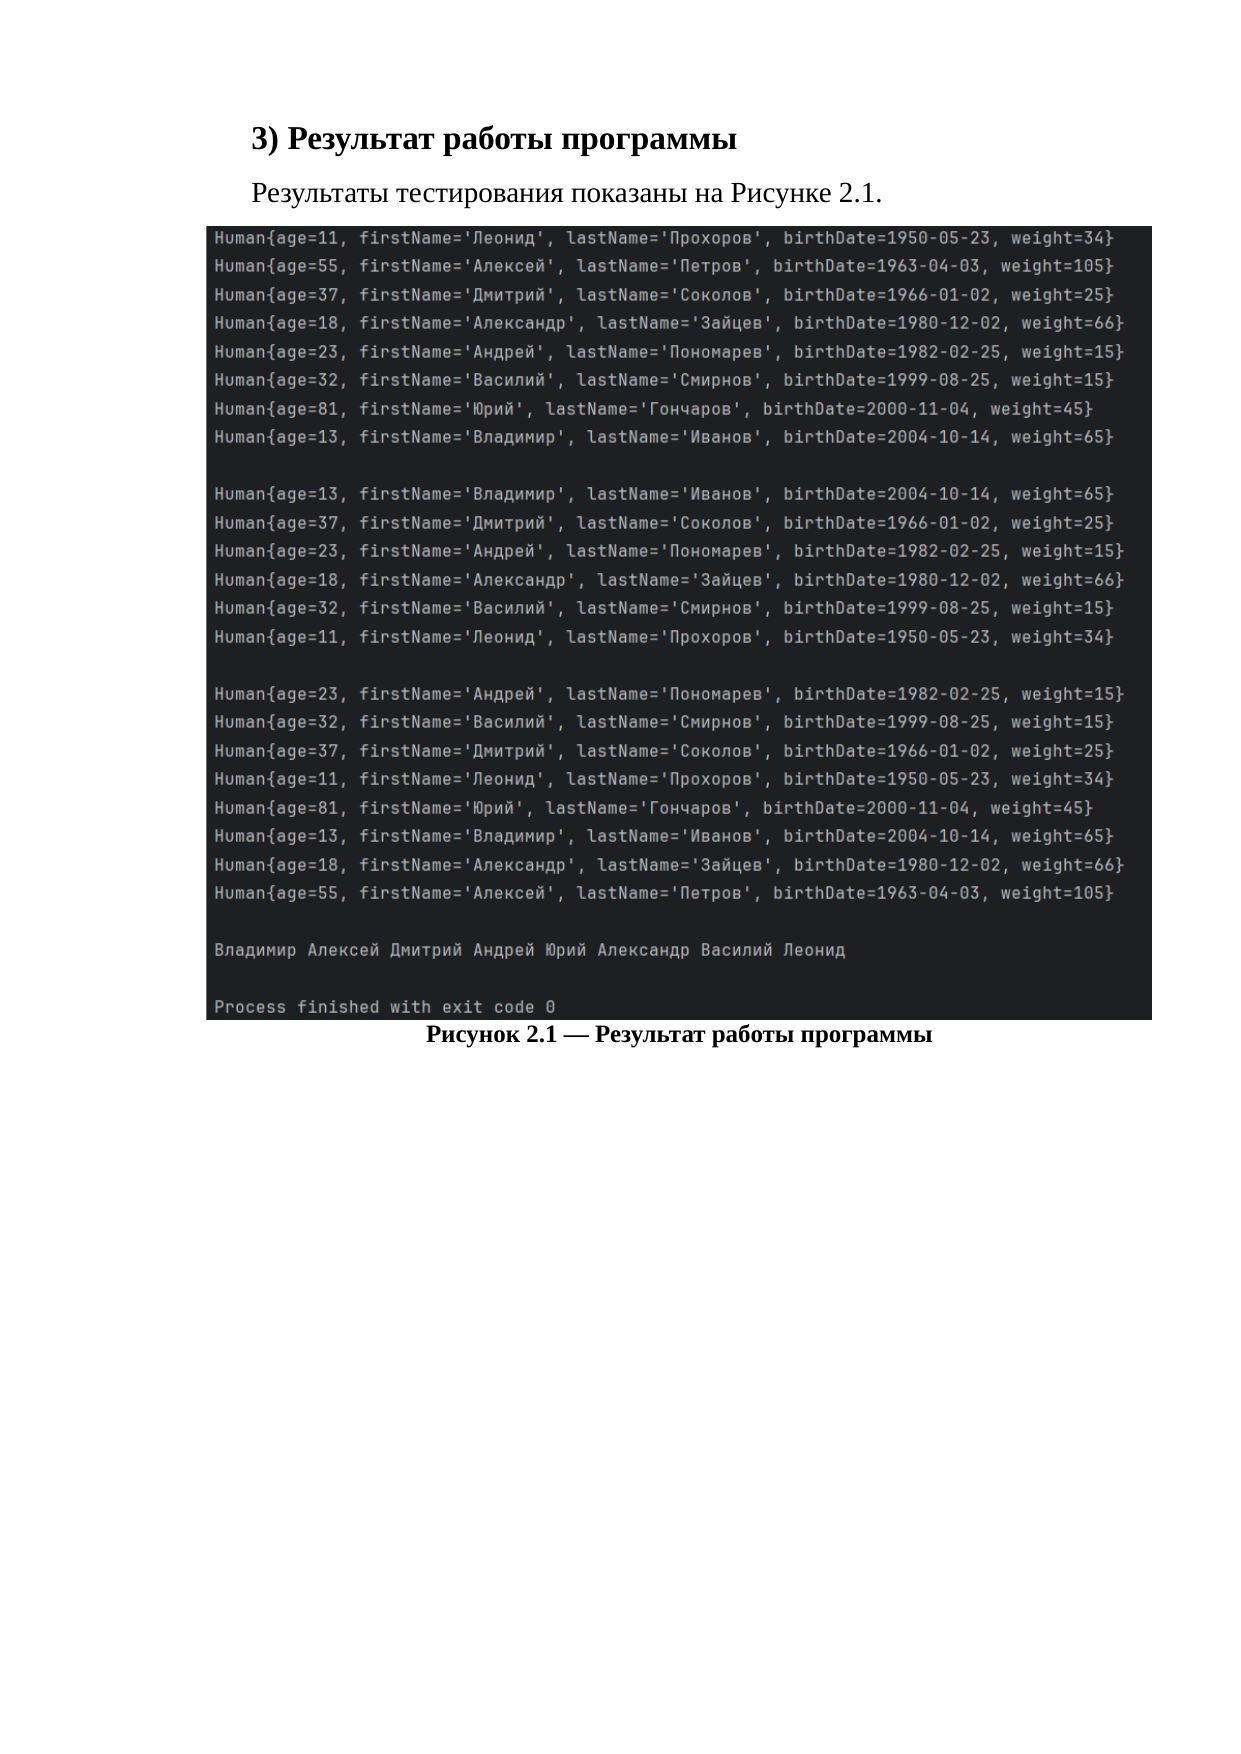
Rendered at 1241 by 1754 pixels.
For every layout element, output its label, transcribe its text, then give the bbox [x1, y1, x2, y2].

picture [206, 226, 1152, 1020]
text Результаты тестирования показаны на Рисунке 2.1. [177, 176, 1181, 209]
text Рисунок 2.1 — Результат работы программы [177, 226, 1181, 1048]
subtitle 3) Результат работы программы [251, 118, 1181, 156]
